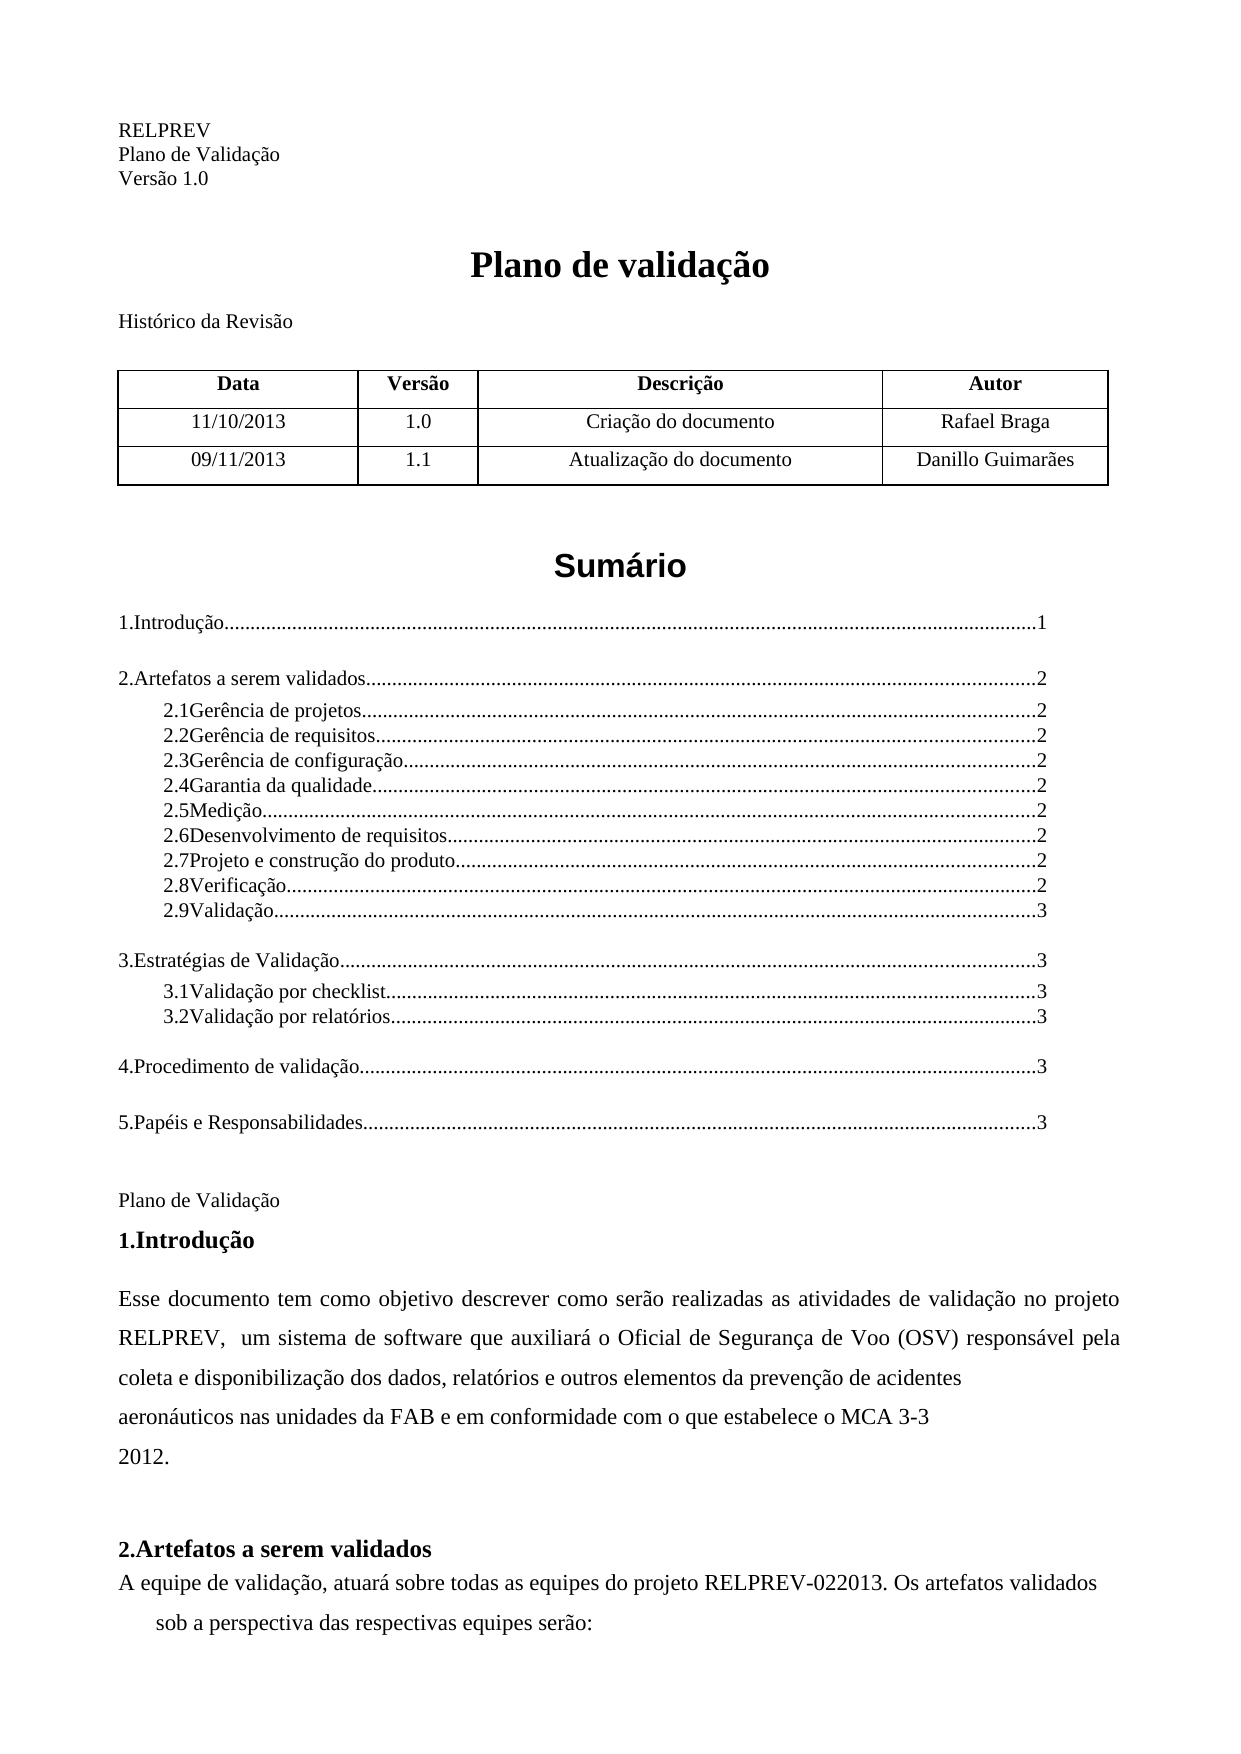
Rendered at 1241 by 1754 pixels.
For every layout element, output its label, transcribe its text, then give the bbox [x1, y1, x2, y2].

subtitle Artefatos a serem validados [118, 1534, 1122, 1563]
text 4.Procedimento de validação 3 [118, 1053, 1047, 1078]
text 1.Introdução 1 [118, 609, 1047, 634]
text 2.7Projeto e construção do produto 2 [163, 847, 1047, 872]
text 3.1Validação por checklist 3 [163, 978, 1047, 1003]
text 2.Artefatos a serem validados 2 [118, 665, 1047, 690]
text 2.1Gerência de projetos 2 [163, 697, 1047, 722]
subtitle Sumário [118, 546, 1122, 584]
table_header Descrição [479, 371, 882, 408]
table_header Autor [883, 371, 1107, 408]
text 3.Estratégias de Validação 3 [118, 947, 1047, 972]
text Plano de Validação [118, 1188, 1122, 1212]
text Histórico da Revisão [118, 309, 1122, 333]
text 2.8Verificação 2 [163, 872, 1047, 897]
text Versão 1.0 [118, 166, 1122, 190]
table_cell Atualização do documento [479, 447, 882, 484]
text RELPREV [118, 118, 1122, 142]
table_cell Rafael Braga [883, 409, 1107, 446]
text 2.3Gerência de configuração 2 [163, 747, 1047, 772]
table_cell 1.1 [359, 447, 477, 484]
text 2.4Garantia da qualidade 2 [163, 772, 1047, 797]
table_header Data [119, 371, 357, 408]
text 5.Papéis e Responsabilidades 3 [118, 1109, 1047, 1134]
text 2.5Medição 2 [163, 797, 1047, 822]
title Plano de validação [118, 242, 1122, 285]
text 2.2Gerência de requisitos 2 [163, 722, 1047, 747]
text aeronáuticos nas unidades da FAB e em conformidade com o que estabelece o MCA 3-3 [118, 1403, 1122, 1430]
table_cell Danillo Guimarães [883, 447, 1107, 484]
text A equipe de validação, atuará sobre todas as equipes do projeto RELPREV-022013. Os artefatos validados sob a perspectiva das respectivas equipes serão: [118, 1569, 1122, 1635]
subtitle Introdução [118, 1225, 1122, 1254]
table_cell 1.0 [359, 409, 477, 446]
text 2.6Desenvolvimento de requisitos 2 [163, 822, 1047, 847]
text 3.2Validação por relatórios 3 [163, 1003, 1047, 1028]
text 2012. [118, 1443, 1122, 1469]
table_cell 11/10/2013 [119, 409, 357, 446]
table_cell Criação do documento [479, 409, 882, 446]
text Esse documento tem como objetivo descrever como serão realizadas as atividades de validação no projeto RELPREV, um sistema de software que auxiliará o Oficial de Segurança de Voo (OSV) responsável pela coleta e disponibilização dos dados, relatórios e outros elementos da prevenção de acidentes [118, 1285, 1122, 1390]
table_cell 09/11/2013 [119, 447, 357, 484]
text 2.9Validação 3 [163, 897, 1047, 922]
table_header Versão [359, 371, 477, 408]
text Plano de Validação [118, 142, 1122, 166]
